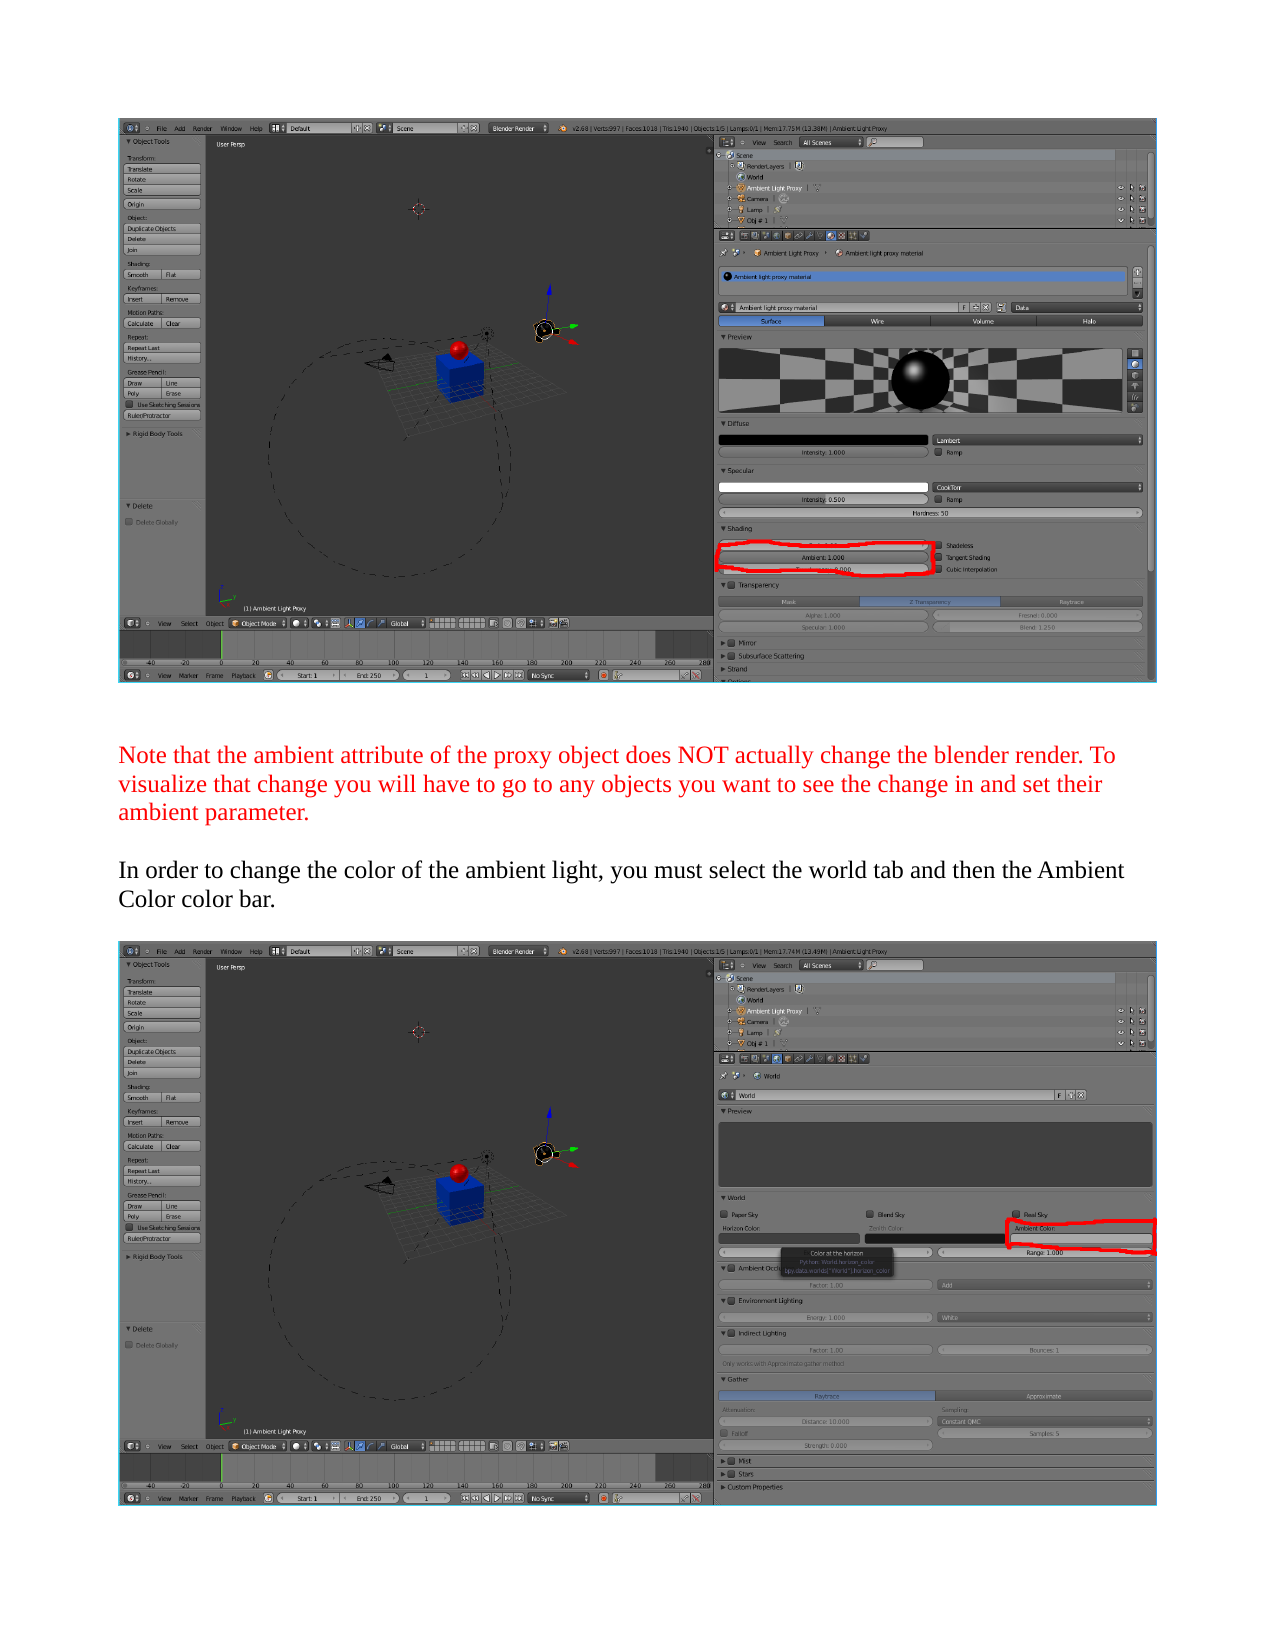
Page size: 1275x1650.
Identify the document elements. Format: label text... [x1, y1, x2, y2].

text Note that the ambient attribute of the proxy object does NOT actually change the blender render. To visualize that change you will have to go to any objects you want to see the change in and set their ambient parameter. [118, 740, 1157, 826]
picture [118, 941, 1157, 1506]
text In order to change the color of the ambient light, you must select the world tab and then the Ambient Color color bar. [118, 855, 1157, 912]
picture [118, 118, 1157, 683]
